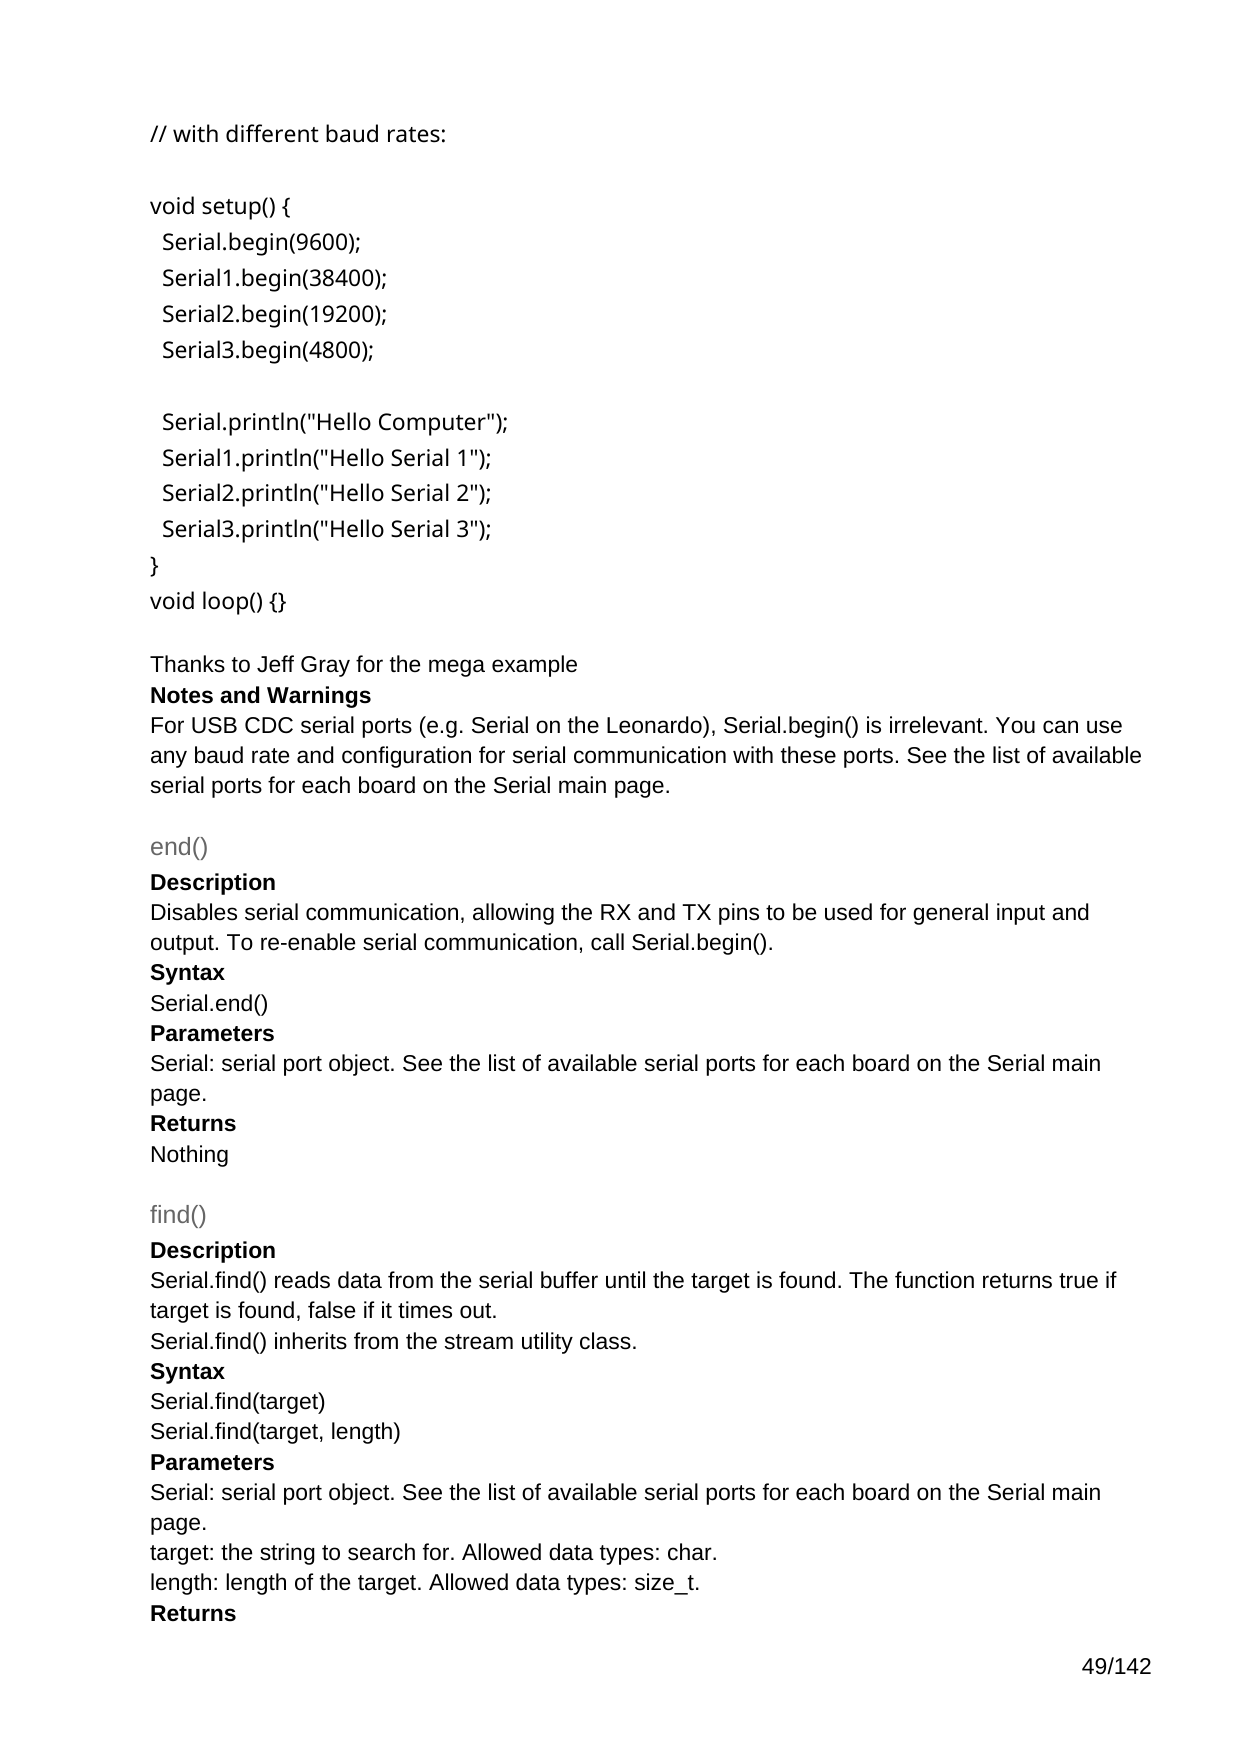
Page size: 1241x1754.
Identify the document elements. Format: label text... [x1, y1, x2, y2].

text Serial3.begin(4800); [150, 334, 1152, 365]
text Serial: serial port object. See the list of available serial ports for each board on the Serial main page. [150, 1479, 1152, 1535]
text Thanks to Jeff Gray for the mega example [150, 651, 1152, 678]
text Syntax [150, 959, 1152, 986]
text Parameters [150, 1020, 1152, 1046]
text length: length of the target. Allowed data types: size_t. [150, 1569, 1152, 1596]
text Serial1.begin(38400); [150, 262, 1152, 293]
text Description [150, 869, 1152, 895]
subtitle end() [150, 832, 1152, 860]
text // with different baud rates: [150, 118, 1152, 149]
text Notes and Warnings [150, 682, 1152, 708]
text Serial.begin(9600); [150, 226, 1152, 257]
text Description [150, 1237, 1152, 1263]
subtitle find() [150, 1200, 1152, 1229]
text Serial.find(target, length) [150, 1418, 1152, 1444]
text Serial.find(target) [150, 1388, 1152, 1414]
text Serial.end() [150, 989, 1152, 1016]
text Serial2.println("Hello Serial 2"); [150, 477, 1152, 509]
text Returns [150, 1599, 1152, 1626]
text Serial.find() reads data from the serial buffer until the target is found. The function returns true if target is found, false if it times out. [150, 1267, 1152, 1324]
text Serial: serial port object. See the list of available serial ports for each board on the Serial main page. [150, 1050, 1152, 1106]
text Returns [150, 1110, 1152, 1137]
text Nothing [150, 1141, 1152, 1167]
text Syntax [150, 1358, 1152, 1384]
text Serial.find() inherits from the stream utility class. [150, 1328, 1152, 1354]
text For USB CDC serial ports (e.g. Serial on the Leonardo), Serial.begin() is irrelevant. You can use any baud rate and configuration for serial communication with these ports. See the list of available serial ports for each board on the Serial main page. [150, 712, 1152, 798]
text Serial1.println("Hello Serial 1"); [150, 441, 1152, 473]
text void setup() { [150, 190, 1152, 221]
text Serial2.begin(19200); [150, 298, 1152, 329]
text } [150, 549, 1152, 581]
text Serial3.println("Hello Serial 3"); [150, 513, 1152, 544]
text Disables serial communication, allowing the RX and TX pins to be used for general input and output. To re-enable serial communication, call Serial.begin(). [150, 899, 1152, 955]
text Parameters [150, 1448, 1152, 1475]
text void loop() {} [150, 585, 1152, 616]
text Serial.println("Hello Computer"); [150, 406, 1152, 437]
text target: the string to search for. Allowed data types: char. [150, 1539, 1152, 1565]
